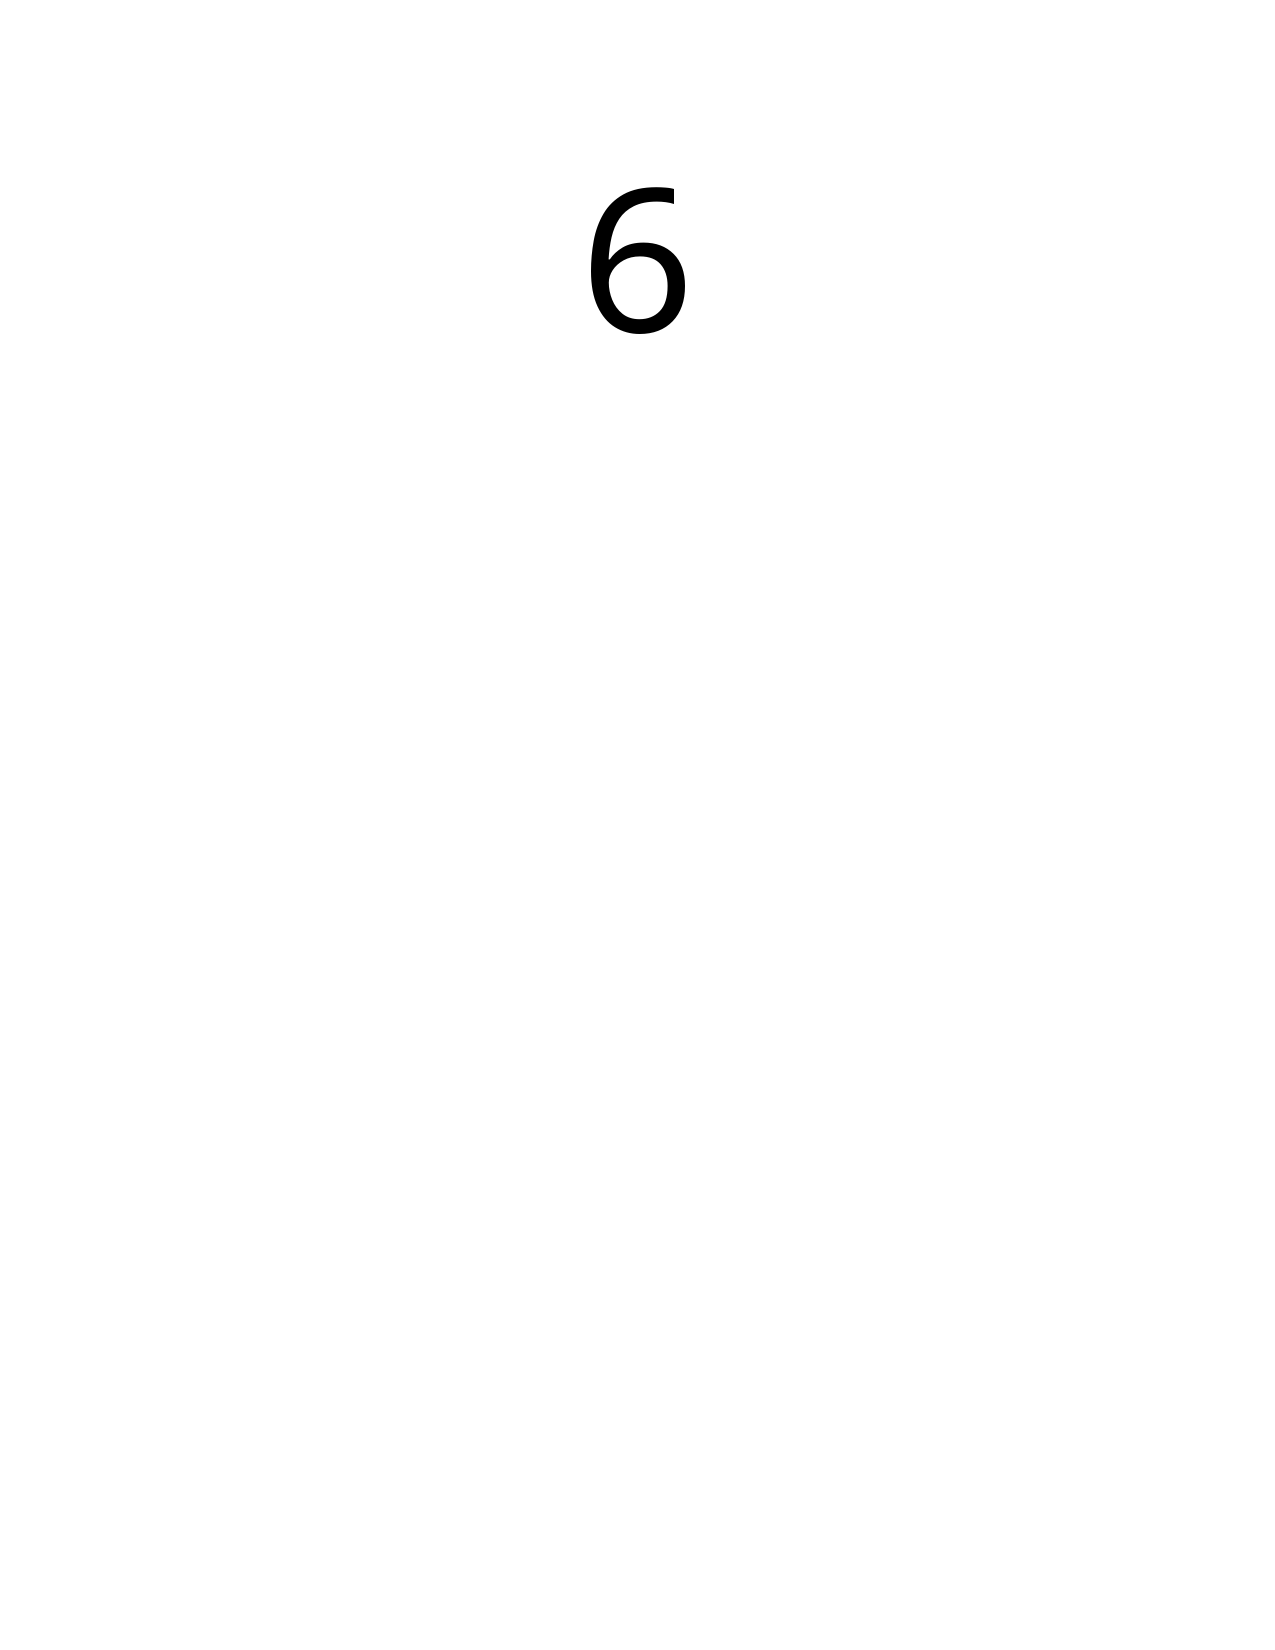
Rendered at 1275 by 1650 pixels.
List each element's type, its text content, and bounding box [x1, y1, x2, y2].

text 6 [118, 118, 1157, 391]
